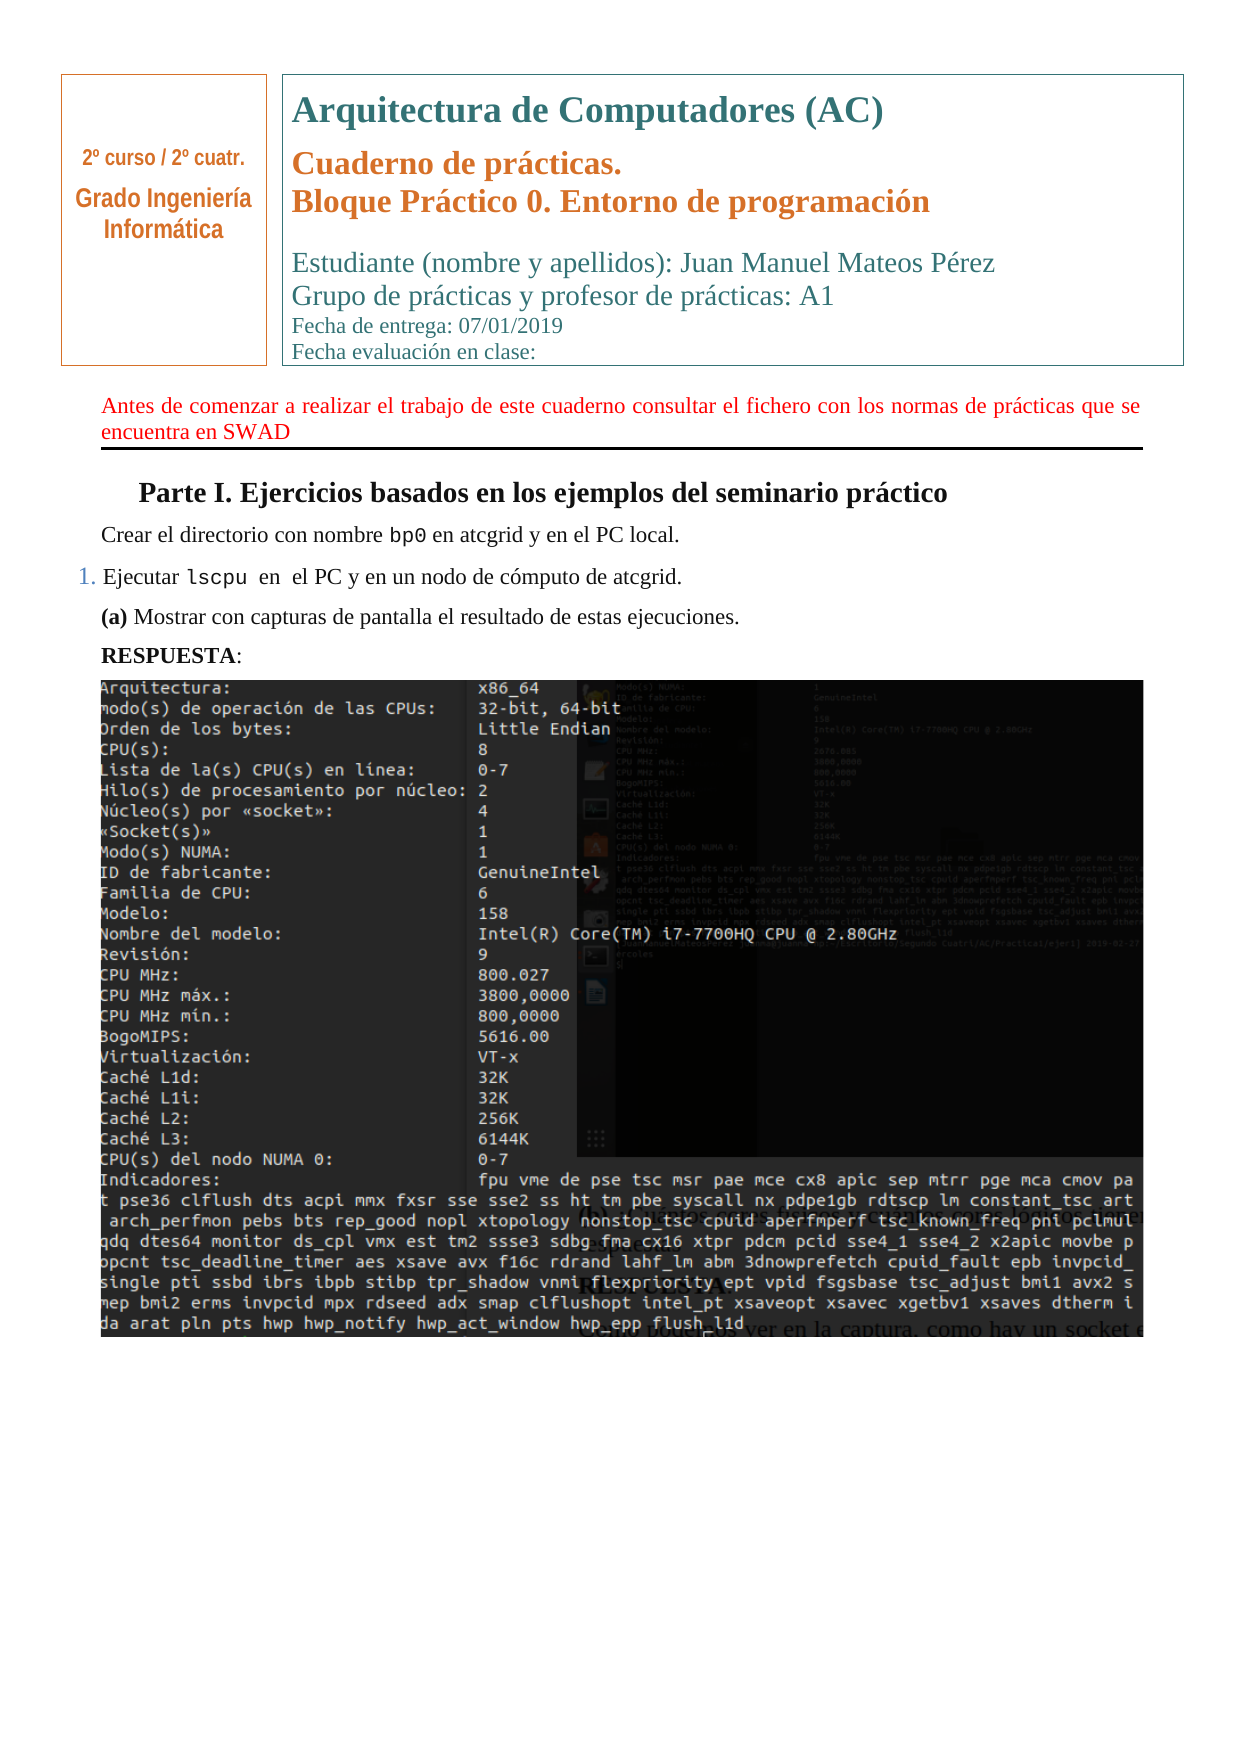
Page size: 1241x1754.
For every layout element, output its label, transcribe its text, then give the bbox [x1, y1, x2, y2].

table_header Arquitectura de Computadores (AC) Cuaderno de prácticas. Bloque Práctico 0. Entorno de programación Estudiante (nombre y apellidos): Juan Manuel Mateos Pérez Grupo de prácticas y profesor de prácticas: A1 Fecha de entrega: 07/01/2019 Fecha evaluación en clase: [283, 75, 1183, 364]
text Crear el directorio con nombre bp0 en atcgrid y en el PC local. [101, 521, 1143, 548]
list (a) Mostrar con capturas de pantalla el resultado de estas ejecuciones. [71, 603, 1143, 629]
subtitle Parte I. Ejercicios basados en los ejemplos del seminario práctico [101, 475, 1143, 508]
list Ejecutar lscpu en el PC y en un nodo de cómputo de atcgrid. [71, 561, 1143, 591]
text Antes de comenzar a realizar el trabajo de este cuaderno consultar el fichero con los normas de prácticas que se encuentra en SWAD [101, 392, 1143, 447]
list RESPUESTA: [71, 642, 1143, 668]
table_header [267, 74, 282, 364]
table_header 2º curso / 2º cuatr. Grado Ingeniería Informática [62, 75, 266, 364]
picture [100, 680, 1144, 1337]
